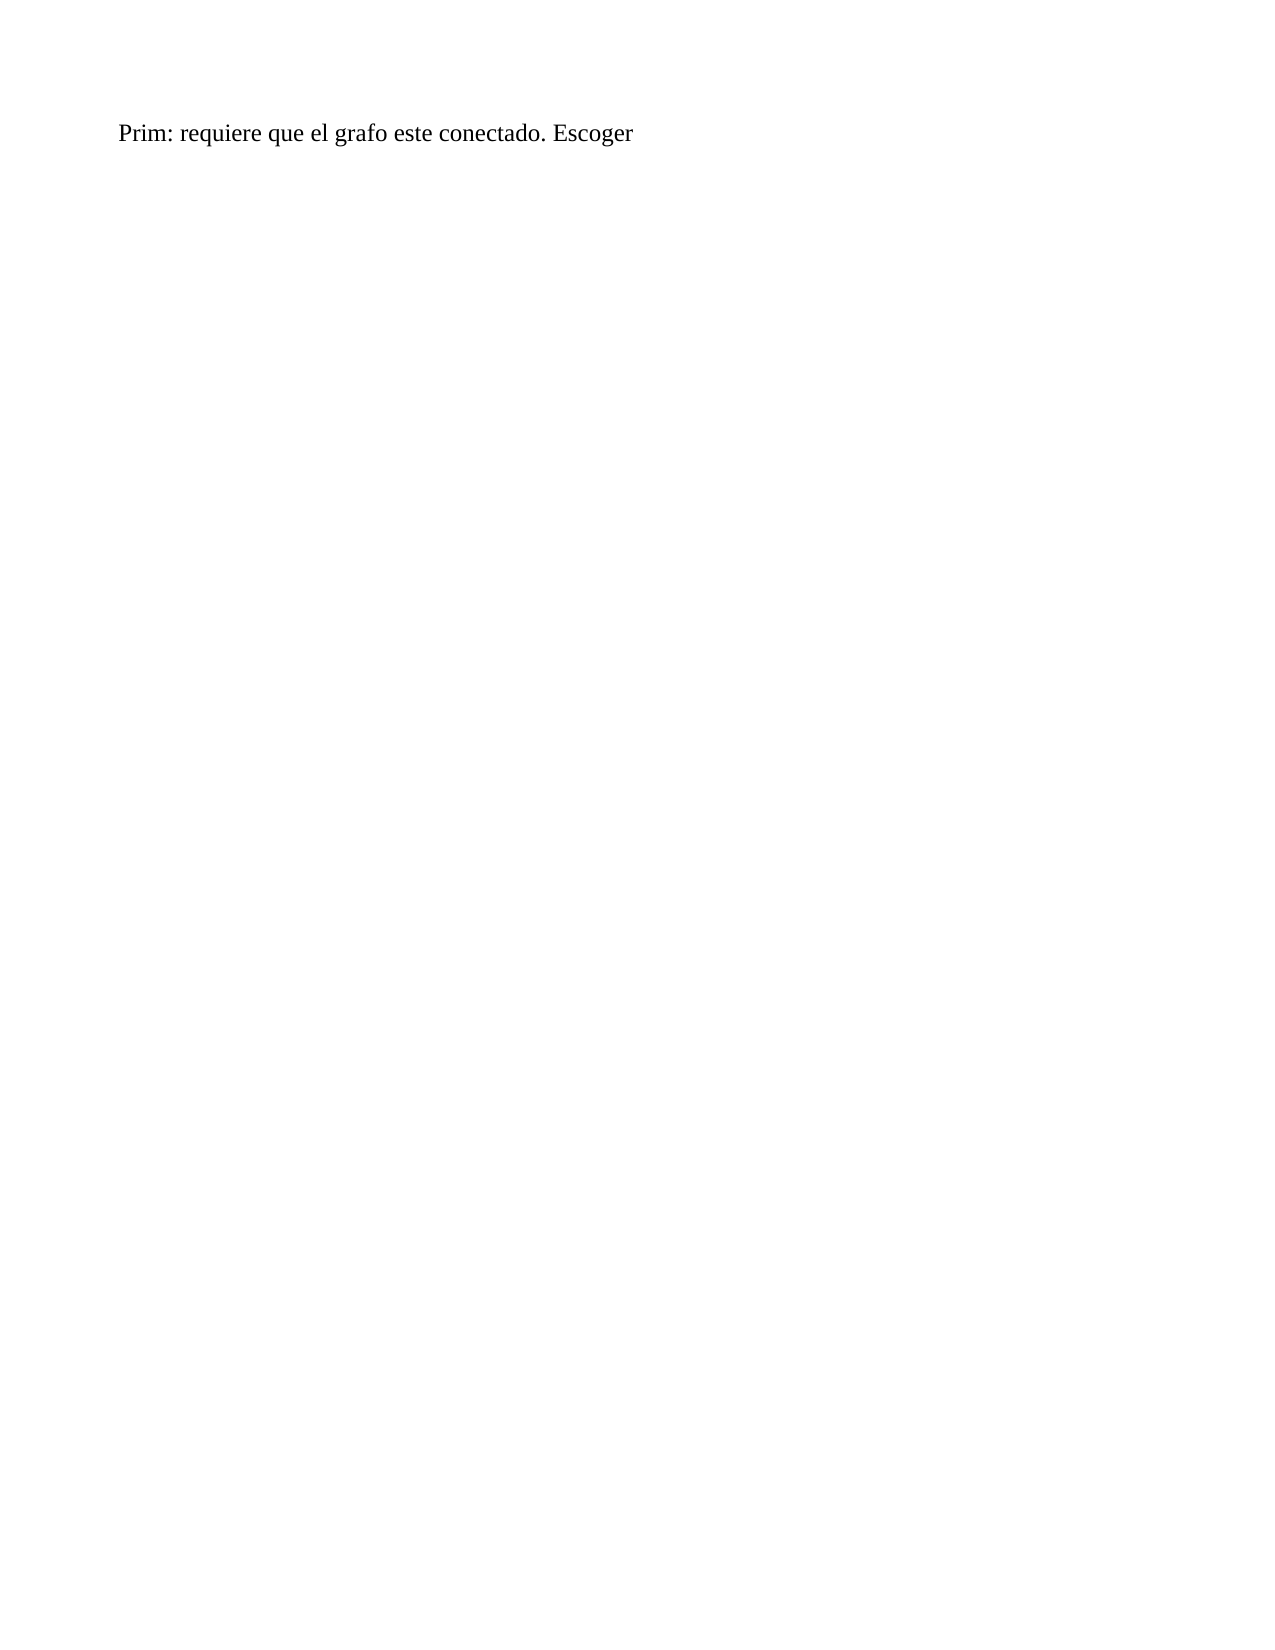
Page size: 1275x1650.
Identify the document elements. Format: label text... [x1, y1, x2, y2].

text Prim: requiere que el grafo este conectado. Escoger [118, 118, 1157, 147]
